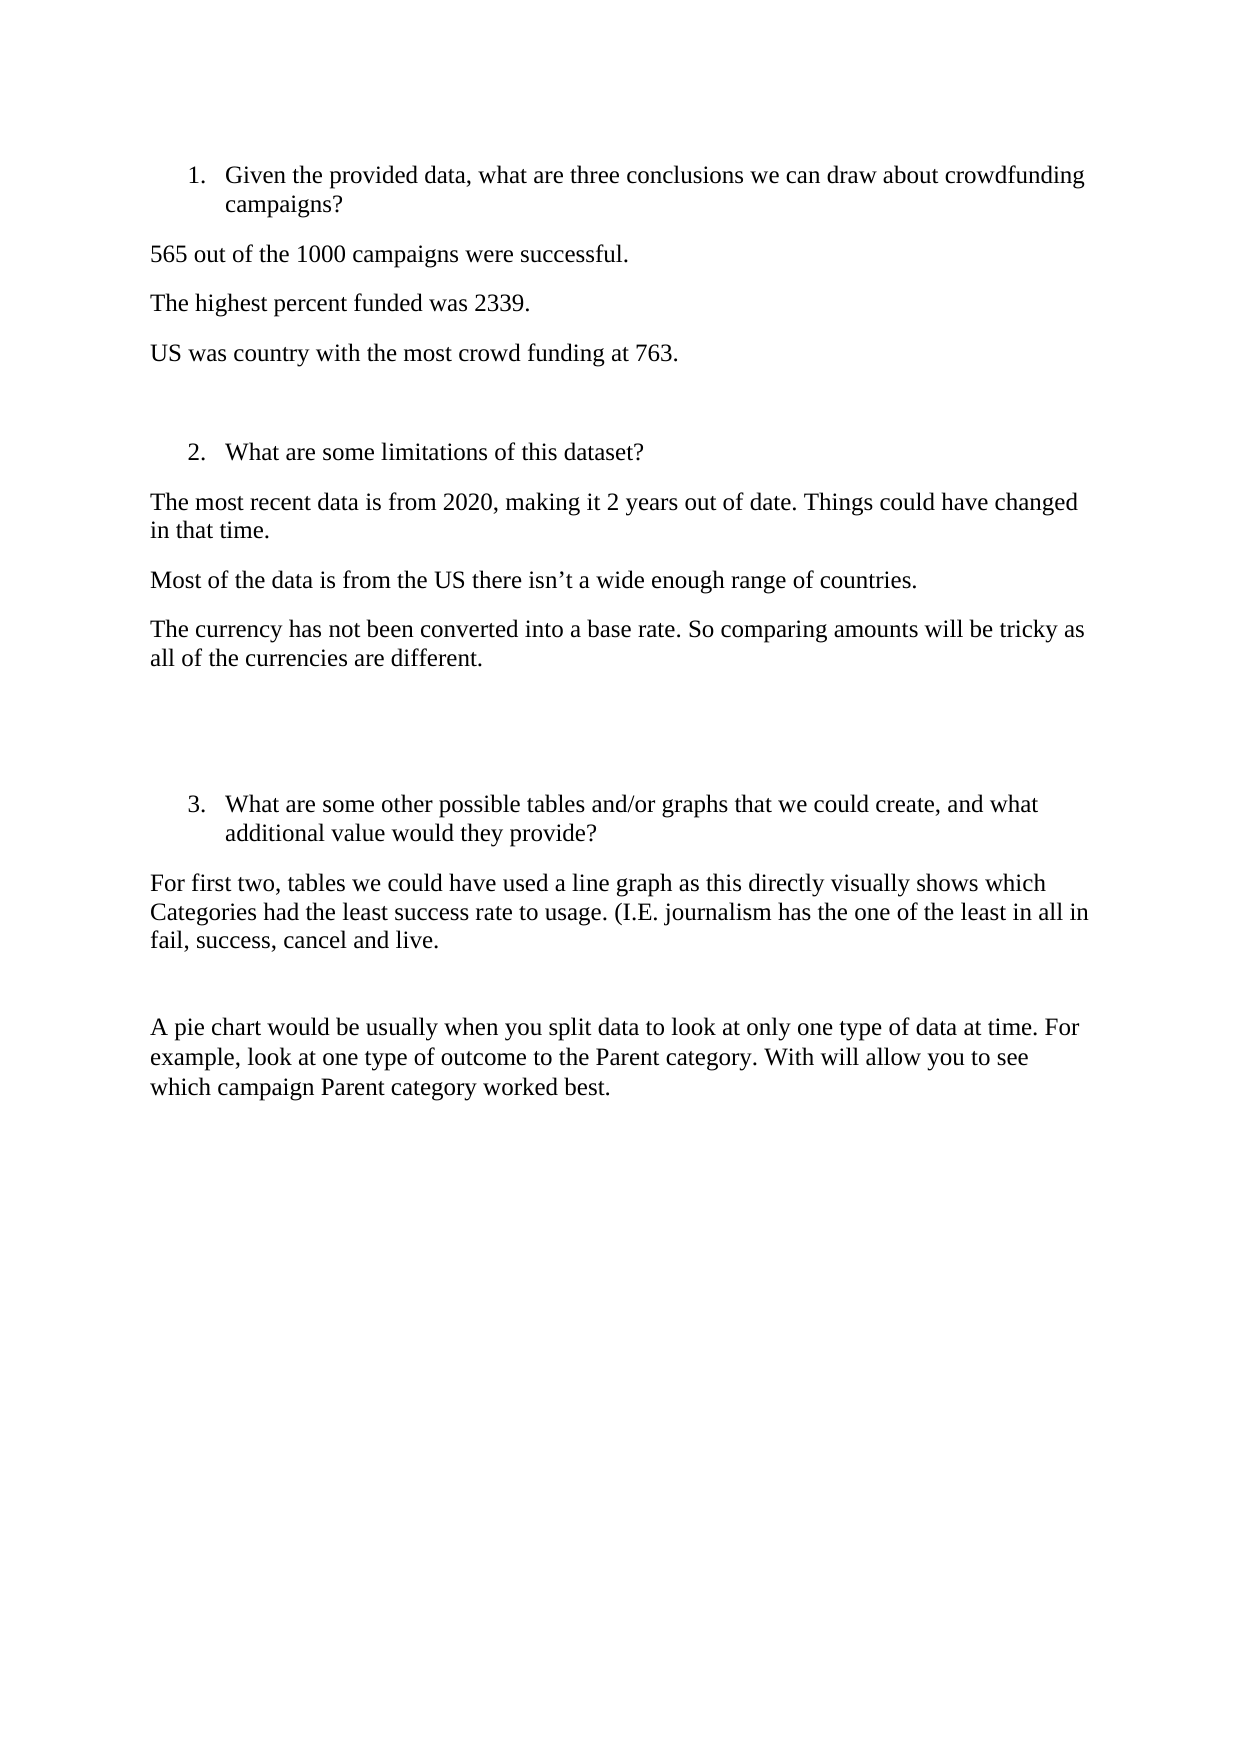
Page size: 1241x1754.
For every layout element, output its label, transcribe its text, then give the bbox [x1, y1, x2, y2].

text 565 out of the 1000 campaigns were successful. [150, 239, 1090, 267]
text For first two, tables we could have used a line graph as this directly visually shows which Categories had the least success rate to usage. (I.E. journalism has the one of the least in all in fail, success, cancel and live. [150, 868, 1090, 954]
list What are some other possible tables and/or graphs that we could create, and what additional value would they provide? [187, 789, 1090, 847]
text The most recent data is from 2020, making it 2 years out of date. Things could have changed in that time. [150, 487, 1090, 544]
text The currency has not been converted into a base rate. So comparing amounts will be tricky as all of the currencies are different. [150, 614, 1090, 672]
text US was country with the most crowd funding at 763. [150, 338, 1090, 367]
text The highest percent funded was 2339. [150, 288, 1090, 317]
text Most of the data is from the US there isn’t a wide enough range of countries. [150, 565, 1090, 594]
list What are some limitations of this dataset? [187, 437, 1090, 466]
text A pie chart would be usually when you split data to look at only one type of data at time. For example, look at one type of outcome to the Parent category. With will allow you to see which campaign Parent category worked best. [150, 1012, 1090, 1101]
list Given the provided data, what are three conclusions we can draw about crowdfunding campaigns? [187, 160, 1090, 218]
